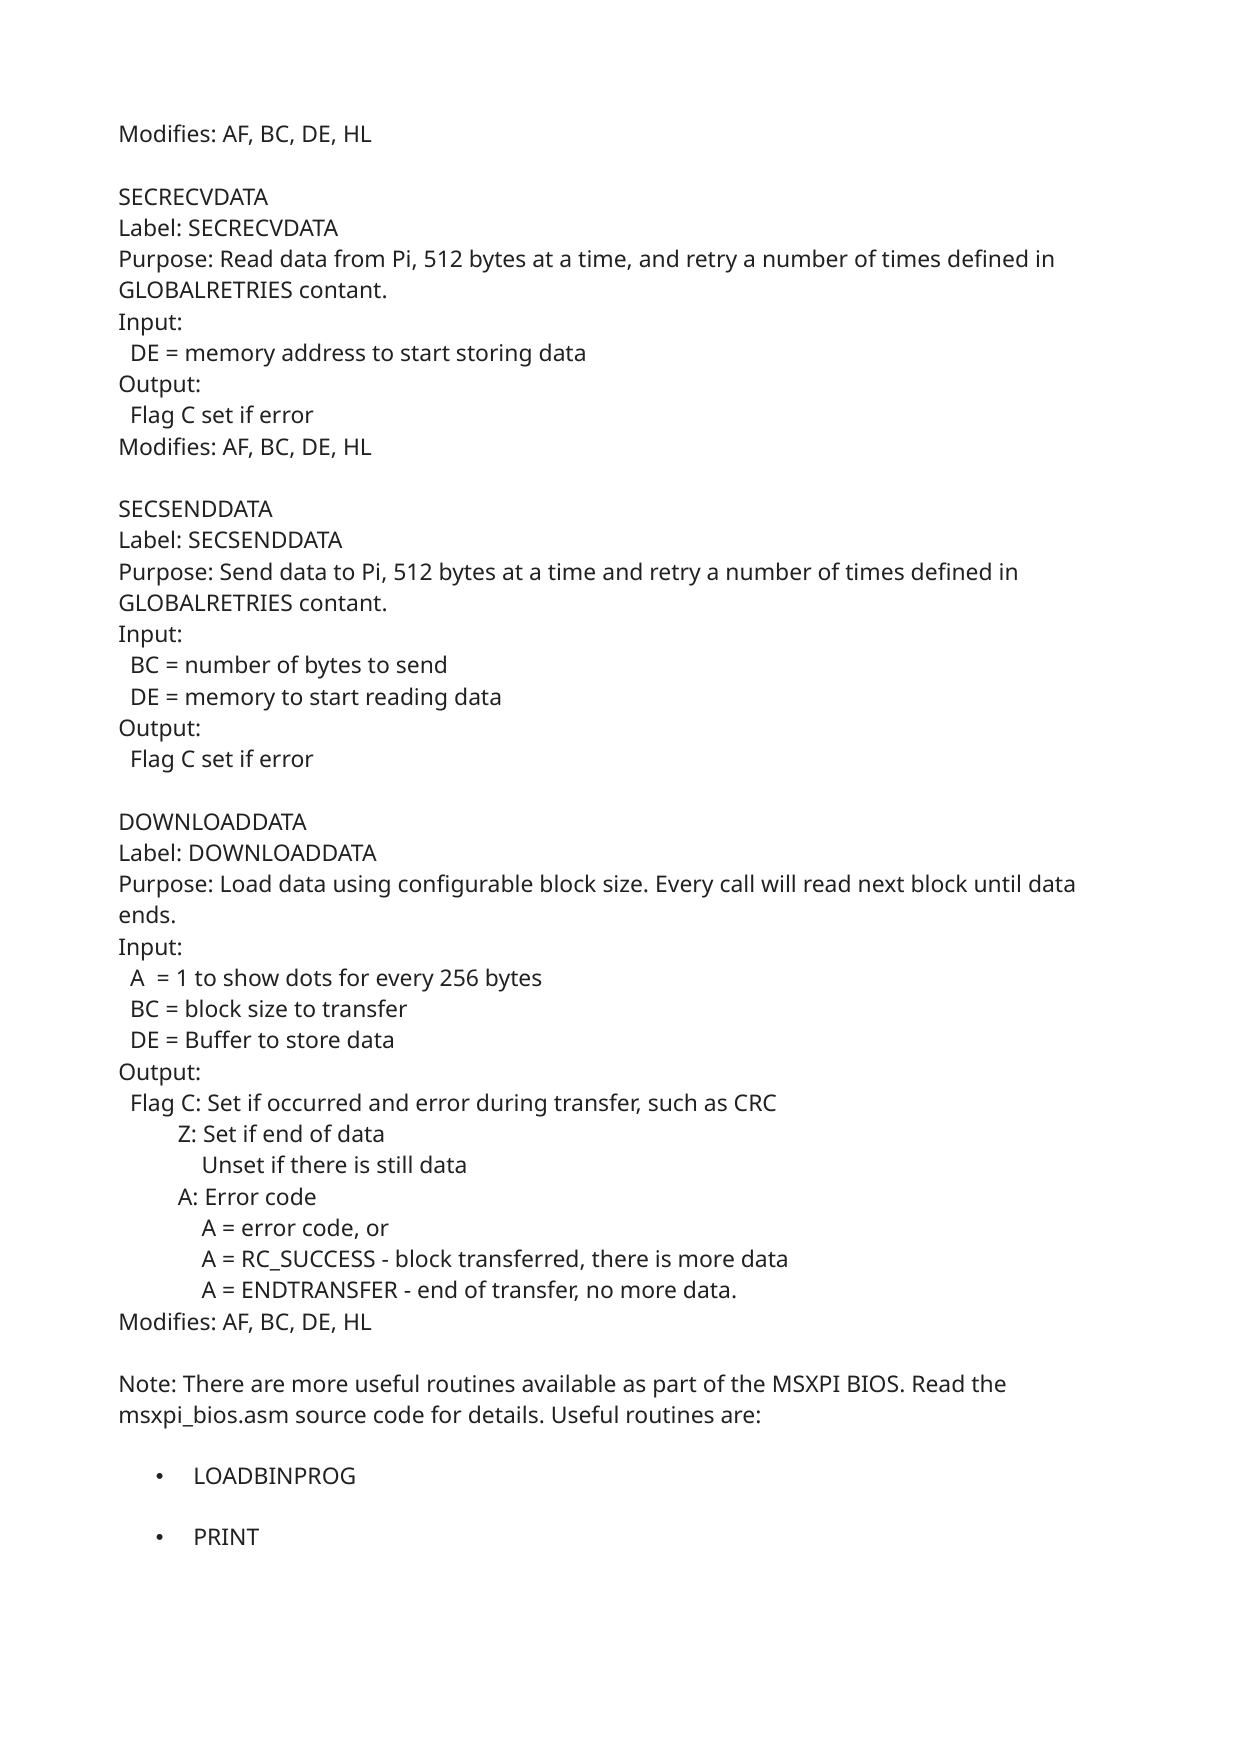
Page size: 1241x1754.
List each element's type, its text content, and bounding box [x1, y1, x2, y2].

text Input: [118, 306, 1122, 337]
text Output: [118, 368, 1122, 399]
text DE = memory to start reading data [118, 681, 1122, 712]
list PRINT [156, 1521, 1122, 1552]
text SECRECVDATA [118, 181, 1122, 212]
text Input: [118, 931, 1122, 962]
text A = error code, or [118, 1212, 1122, 1243]
text Unset if there is still data [118, 1149, 1122, 1181]
text A = RC_SUCCESS - block transferred, there is more data [118, 1243, 1122, 1274]
text Label: DOWNLOADDATA [118, 837, 1122, 868]
text Flag C set if error [118, 743, 1122, 774]
text Flag C set if error [118, 399, 1122, 431]
text Output: [118, 712, 1122, 743]
text Modifies: AF, BC, DE, HL [118, 1306, 1122, 1337]
text DOWNLOADDATA [118, 806, 1122, 837]
text BC = block size to transfer [118, 993, 1122, 1024]
text Label: SECRECVDATA [118, 212, 1122, 243]
text A: Error code [118, 1181, 1122, 1212]
text Modifies: AF, BC, DE, HL [118, 118, 1122, 149]
text Purpose: Read data from Pi, 512 bytes at a time, and retry a number of times defined in GLOBALRETRIES contant. [118, 243, 1122, 306]
text Modifies: AF, BC, DE, HL [118, 431, 1122, 462]
text Purpose: Load data using configurable block size. Every call will read next block until data ends. [118, 868, 1122, 931]
text DE = Buffer to store data [118, 1024, 1122, 1056]
text Label: SECSENDDATA [118, 524, 1122, 556]
text DE = memory address to start storing data [118, 337, 1122, 368]
text Output: [118, 1056, 1122, 1087]
text Input: [118, 618, 1122, 649]
text Note: There are more useful routines available as part of the MSXPI BIOS. Read the msxpi_bios.asm source code for details. Useful routines are: [118, 1368, 1122, 1431]
text A = 1 to show dots for every 256 bytes [118, 962, 1122, 993]
text A = ENDTRANSFER - end of transfer, no more data. [118, 1274, 1122, 1306]
text SECSENDDATA [118, 493, 1122, 524]
text Flag C: Set if occurred and error during transfer, such as CRC [118, 1087, 1122, 1118]
text Z: Set if end of data [118, 1118, 1122, 1149]
list LOADBINPROG [156, 1460, 1122, 1491]
text BC = number of bytes to send [118, 649, 1122, 681]
text Purpose: Send data to Pi, 512 bytes at a time and retry a number of times defined in GLOBALRETRIES contant. [118, 556, 1122, 618]
